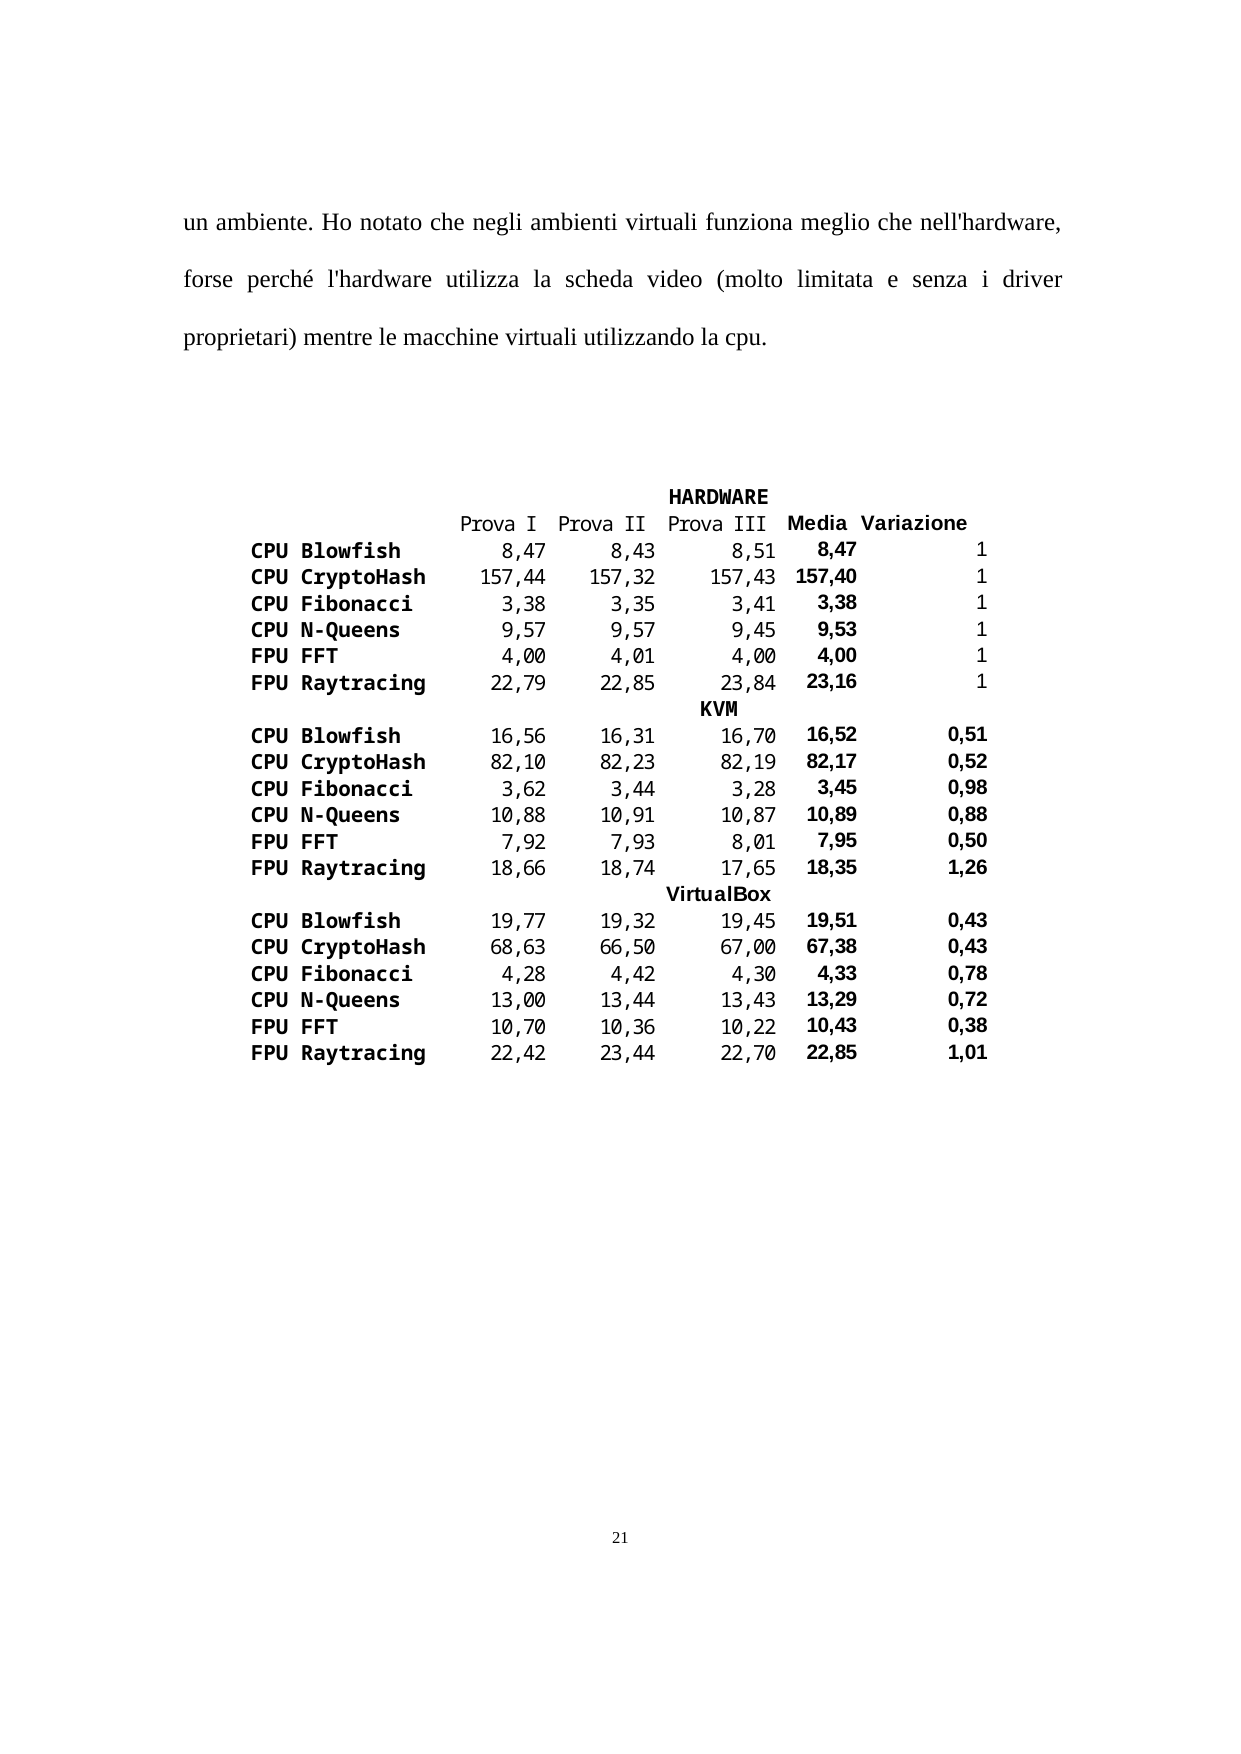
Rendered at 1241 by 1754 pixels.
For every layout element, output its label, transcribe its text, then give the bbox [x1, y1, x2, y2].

text un ambiente. Ho notato che negli ambienti virtuali funziona meglio che nell'hardware, forse perché l'hardware utilizza la scheda video (molto limitata e senza i driver proprietari) mentre le macchine virtuali utilizzando la cpu. [183, 207, 1063, 350]
